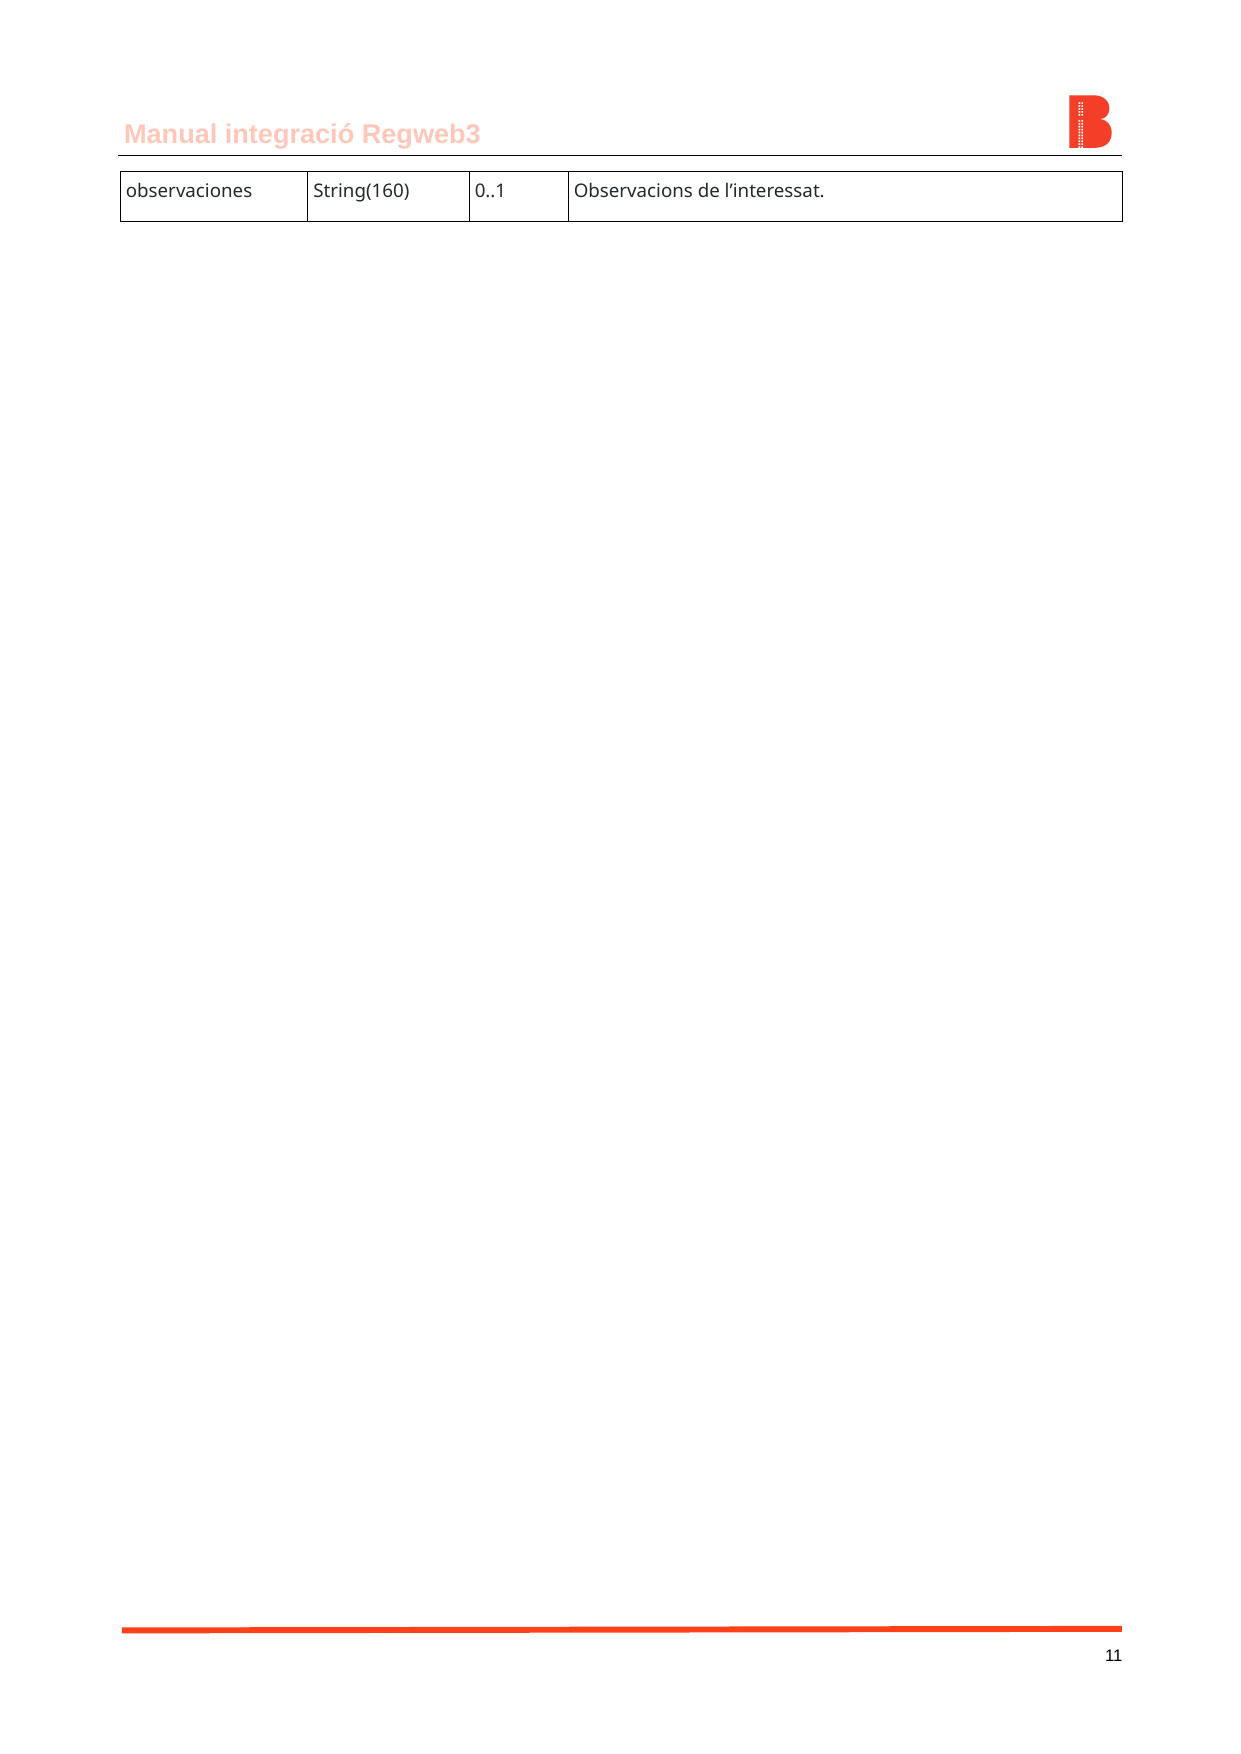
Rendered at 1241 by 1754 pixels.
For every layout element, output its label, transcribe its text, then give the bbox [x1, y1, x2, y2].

picture [1063, 94, 1117, 150]
table_cell String(160) [308, 172, 469, 221]
table_cell observaciones [121, 172, 307, 221]
table_cell Observacions de l’interessat. [569, 172, 1122, 221]
table_cell 0..1 [470, 172, 568, 221]
